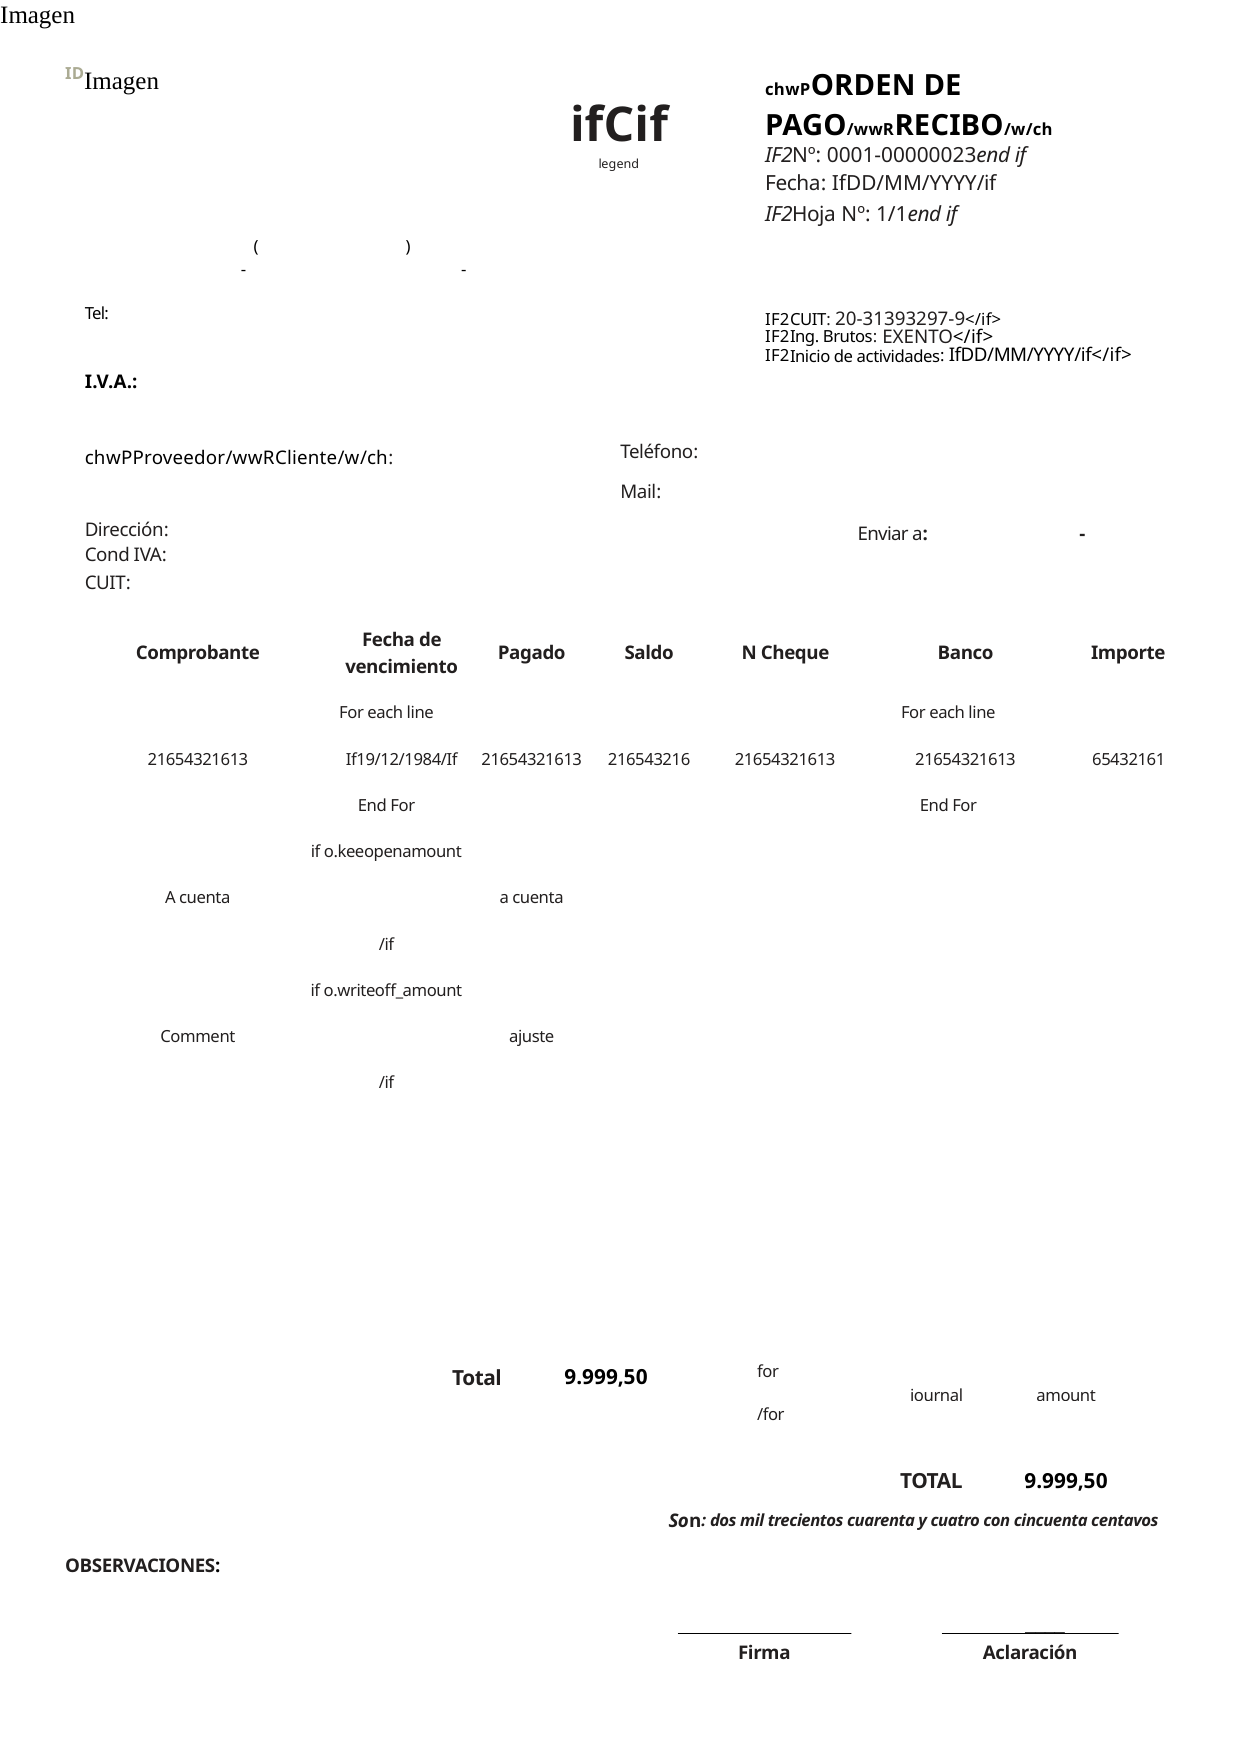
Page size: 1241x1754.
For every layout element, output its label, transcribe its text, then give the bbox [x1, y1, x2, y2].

table_cell [590, 874, 707, 920]
table_cell 21654321613 [65, 735, 330, 782]
table_cell 65432161 [1081, 735, 1176, 782]
table_cell [590, 1013, 707, 1059]
table_header [720, 828, 1176, 1106]
table_cell [330, 874, 472, 920]
table_cell [330, 1013, 472, 1059]
table_cell 21654321613 [850, 735, 1081, 782]
table_cell If19/12/1984/If [330, 735, 472, 782]
table_cell a cuenta [473, 874, 590, 920]
table_cell if o.writeoff_amount [65, 967, 707, 1013]
table_cell 216543216 [590, 735, 707, 782]
table_cell [708, 1106, 720, 1152]
table_cell End For [720, 782, 1176, 828]
table_header [708, 689, 720, 1106]
table_cell 21654321613 [473, 735, 590, 782]
table_cell /if [65, 920, 707, 967]
table_cell A cuenta [65, 874, 330, 920]
table_cell End For [65, 782, 707, 828]
table_header For each line [65, 689, 707, 735]
table_cell [65, 1106, 707, 1152]
table_cell ajuste [473, 1013, 590, 1059]
table_cell 21654321613 [720, 735, 849, 782]
table_cell [720, 1106, 1176, 1152]
table_cell Comment [65, 1013, 330, 1059]
table_cell /if [65, 1059, 707, 1105]
table_header For each line [720, 689, 1176, 735]
table_cell if o.keeopenamount [65, 828, 707, 874]
